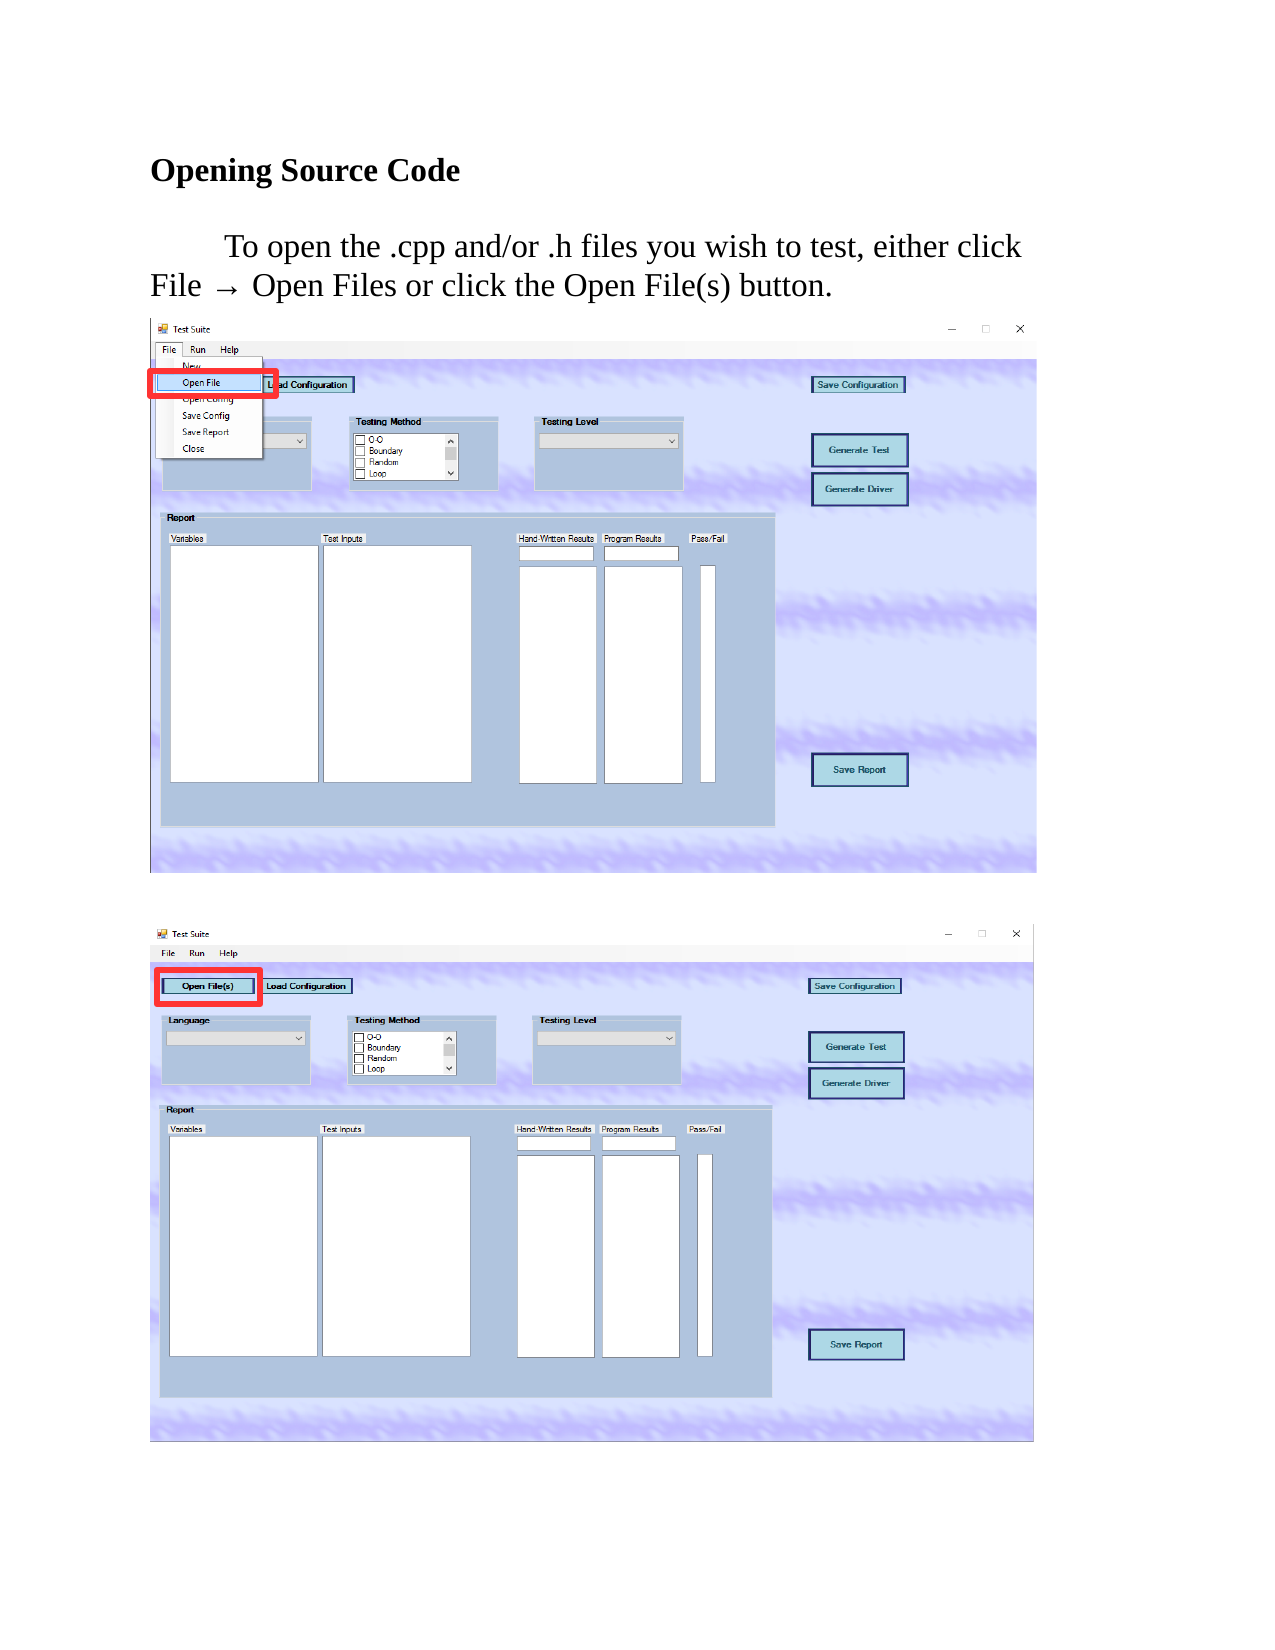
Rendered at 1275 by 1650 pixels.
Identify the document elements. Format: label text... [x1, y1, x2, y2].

text Opening Source Code [150, 150, 1125, 188]
text File → Open Files or click the Open File(s) button. [150, 265, 1125, 303]
picture [150, 318, 1037, 873]
picture [153, 374, 273, 393]
text To open the .cpp and/or .h files you wish to test, either click [150, 227, 1125, 265]
picture [150, 924, 1034, 1442]
